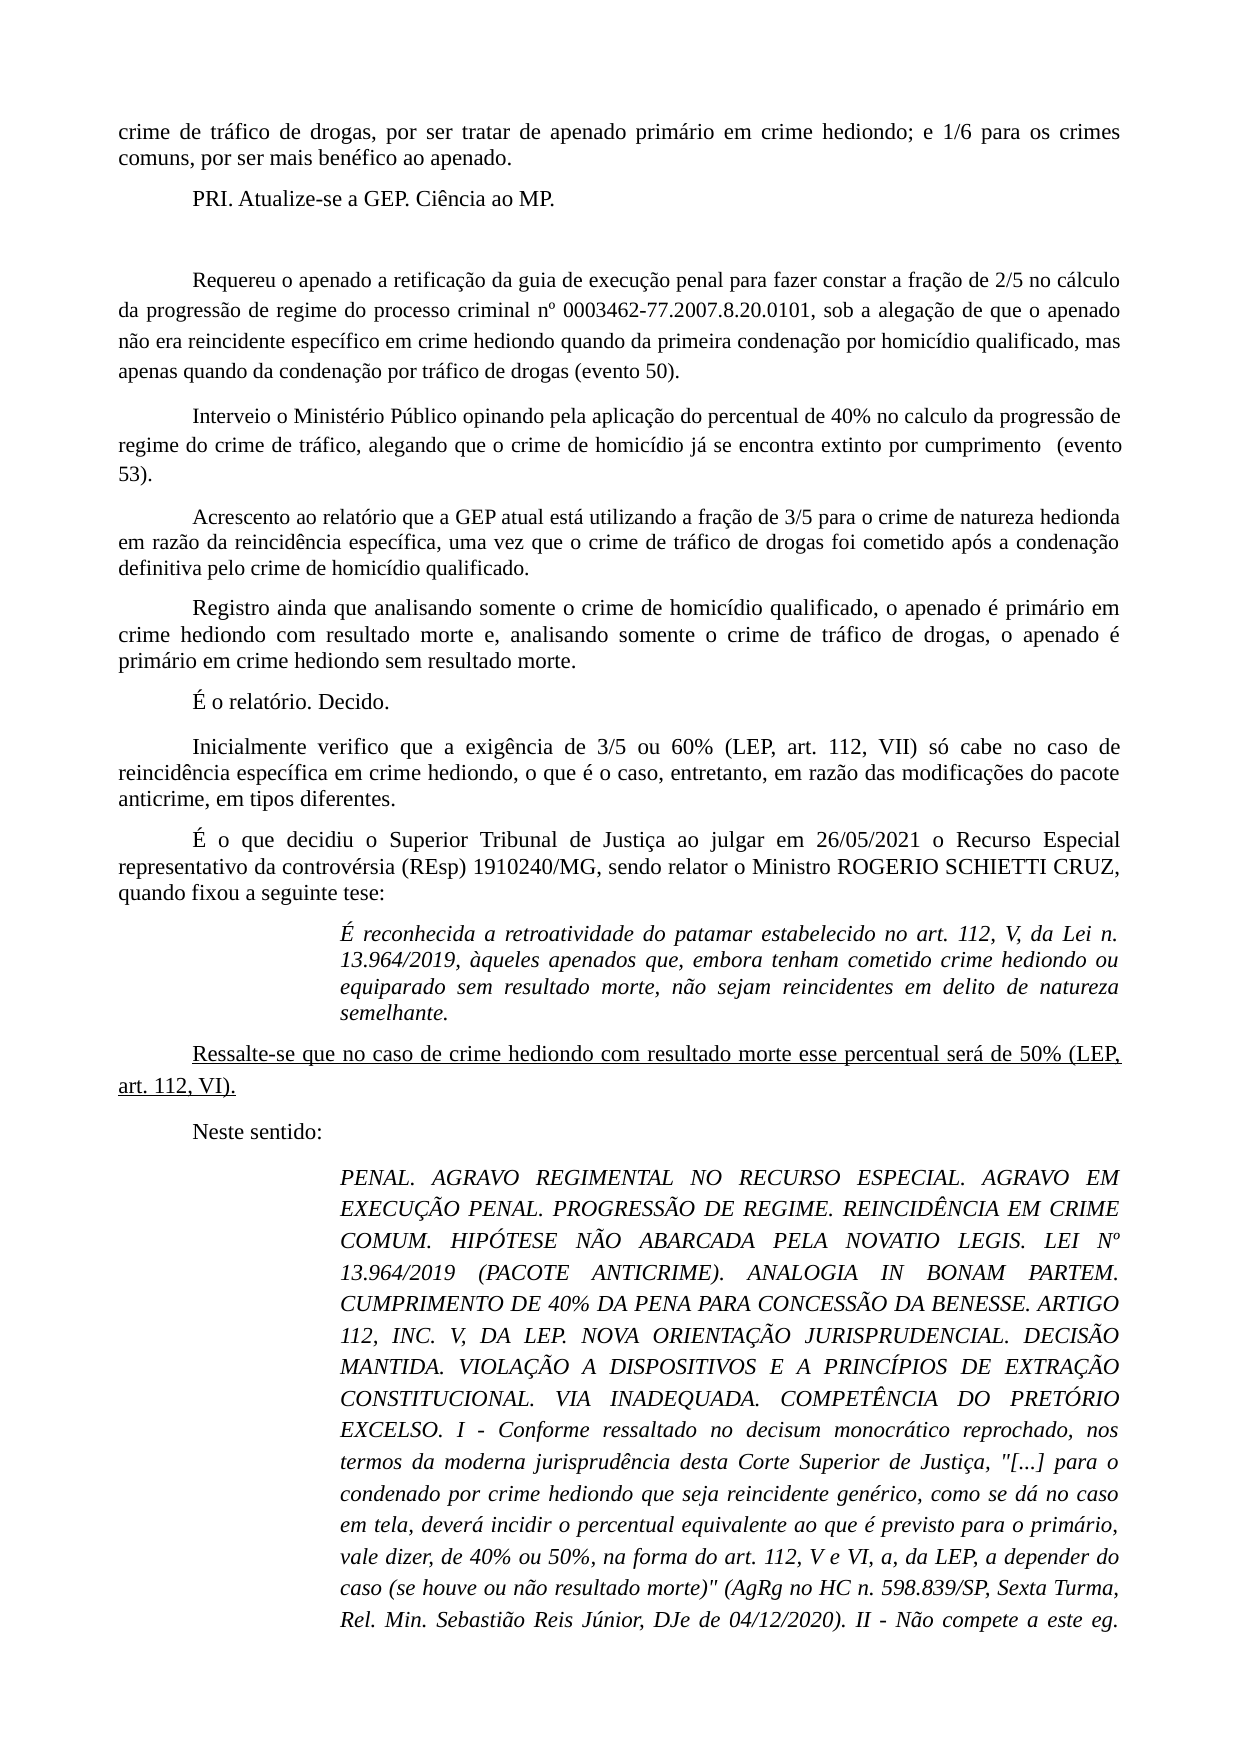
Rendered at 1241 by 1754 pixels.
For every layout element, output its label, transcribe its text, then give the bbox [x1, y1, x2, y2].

text É reconhecida a retroatividade do patamar estabelecido no art. 112, V, da Lei n. 13.964/2019, àqueles apenados que, embora tenham cometido crime hediondo ou equiparado sem resultado morte, não sejam reincidentes em delito de natureza semelhante. [340, 920, 1122, 1026]
text PENAL. AGRAVO REGIMENTAL NO RECURSO ESPECIAL. AGRAVO EM EXECUÇÃO PENAL. PROGRESSÃO DE REGIME. REINCIDÊNCIA EM CRIME COMUM. HIPÓTESE NÃO ABARCADA PELA NOVATIO LEGIS. LEI Nº 13.964/2019 (PACOTE ANTICRIME). ANALOGIA IN BONAM PARTEM. CUMPRIMENTO DE 40% DA PENA PARA CONCESSÃO DA BENESSE. ARTIGO 112, INC. V, DA LEP. NOVA ORIENTAÇÃO JURISPRUDENCIAL. DECISÃO MANTIDA. VIOLAÇÃO A DISPOSITIVOS E A PRINCÍPIOS DE EXTRAÇÃO CONSTITUCIONAL. VIA INADEQUADA. COMPETÊNCIA DO PRETÓRIO EXCELSO. I - Conforme ressaltado no decisum monocrático reprochado, nos termos da moderna jurisprudência desta Corte Superior de Justiça, "[...] para o condenado por crime hediondo que seja reincidente genérico, como se dá no caso em tela, deverá incidir o percentual equivalente ao que é previsto para o primário, vale dizer, de 40% ou 50%, na forma do art. 112, V e VI, a, da LEP, a depender do caso (se houve ou não resultado morte)" (AgRg no HC n. 598.839/SP, Sexta Turma, Rel. Min. Sebastião Reis Júnior, DJe de 04/12/2020). II - Não compete a este eg. [340, 1164, 1122, 1632]
text PRI. Atualize-se a GEP. Ciência ao MP. [118, 185, 1122, 212]
text Registro ainda que analisando somente o crime de homicídio qualificado, o apenado é primário em crime hediondo com resultado morte e, analisando somente o crime de tráfico de drogas, o apenado é primário em crime hediondo sem resultado morte. [118, 594, 1122, 673]
text crime de tráfico de drogas, por ser tratar de apenado primário em crime hediondo; e 1/6 para os crimes comuns, por ser mais benéfico ao apenado. [118, 118, 1122, 171]
text É o relatório. Decido. [118, 688, 1122, 714]
text É o que decidiu o Superior Tribunal de Justiça ao julgar em 26/05/2021 o Recurso Especial representativo da controvérsia (REsp) 1910240/MG, sendo relator o Ministro ROGERIO SCHIETTI CRUZ, quando fixou a seguinte tese: [118, 826, 1122, 906]
text Acrescento ao relatório que a GEP atual está utilizando a fração de 3/5 para o crime de natureza hedionda em razão da reincidência específica, uma vez que o crime de tráfico de drogas foi cometido após a condenação definitiva pelo crime de homicídio qualificado. [118, 504, 1122, 580]
text Requereu o apenado a retificação da guia de execução penal para fazer constar a fração de 2/5 no cálculo da progressão de regime do processo criminal nº 0003462-77.2007.8.20.0101, sob a alegação de que o apenado não era reincidente específico em crime hediondo quando da primeira condenação por homicídio qualificado, mas apenas quando da condenação por tráfico de drogas (evento 50). [118, 267, 1122, 383]
text Neste sentido: [118, 1118, 1122, 1144]
text Ressalte-se que no caso de crime hediondo com resultado morte esse percentual será de 50% (LEP, art. 112, VI). [118, 1040, 1122, 1098]
text Interveio o Ministério Público opinando pela aplicação do percentual de 40% no calculo da progressão de regime do crime de tráfico, alegando que o crime de homicídio já se encontra extinto por cumprimento (evento 53). [118, 403, 1122, 486]
text Inicialmente verifico que a exigência de 3/5 ou 60% (LEP, art. 112, VII) só cabe no caso de reincidência específica em crime hediondo, o que é o caso, entretanto, em razão das modificações do pacote anticrime, em tipos diferentes. [118, 733, 1122, 812]
